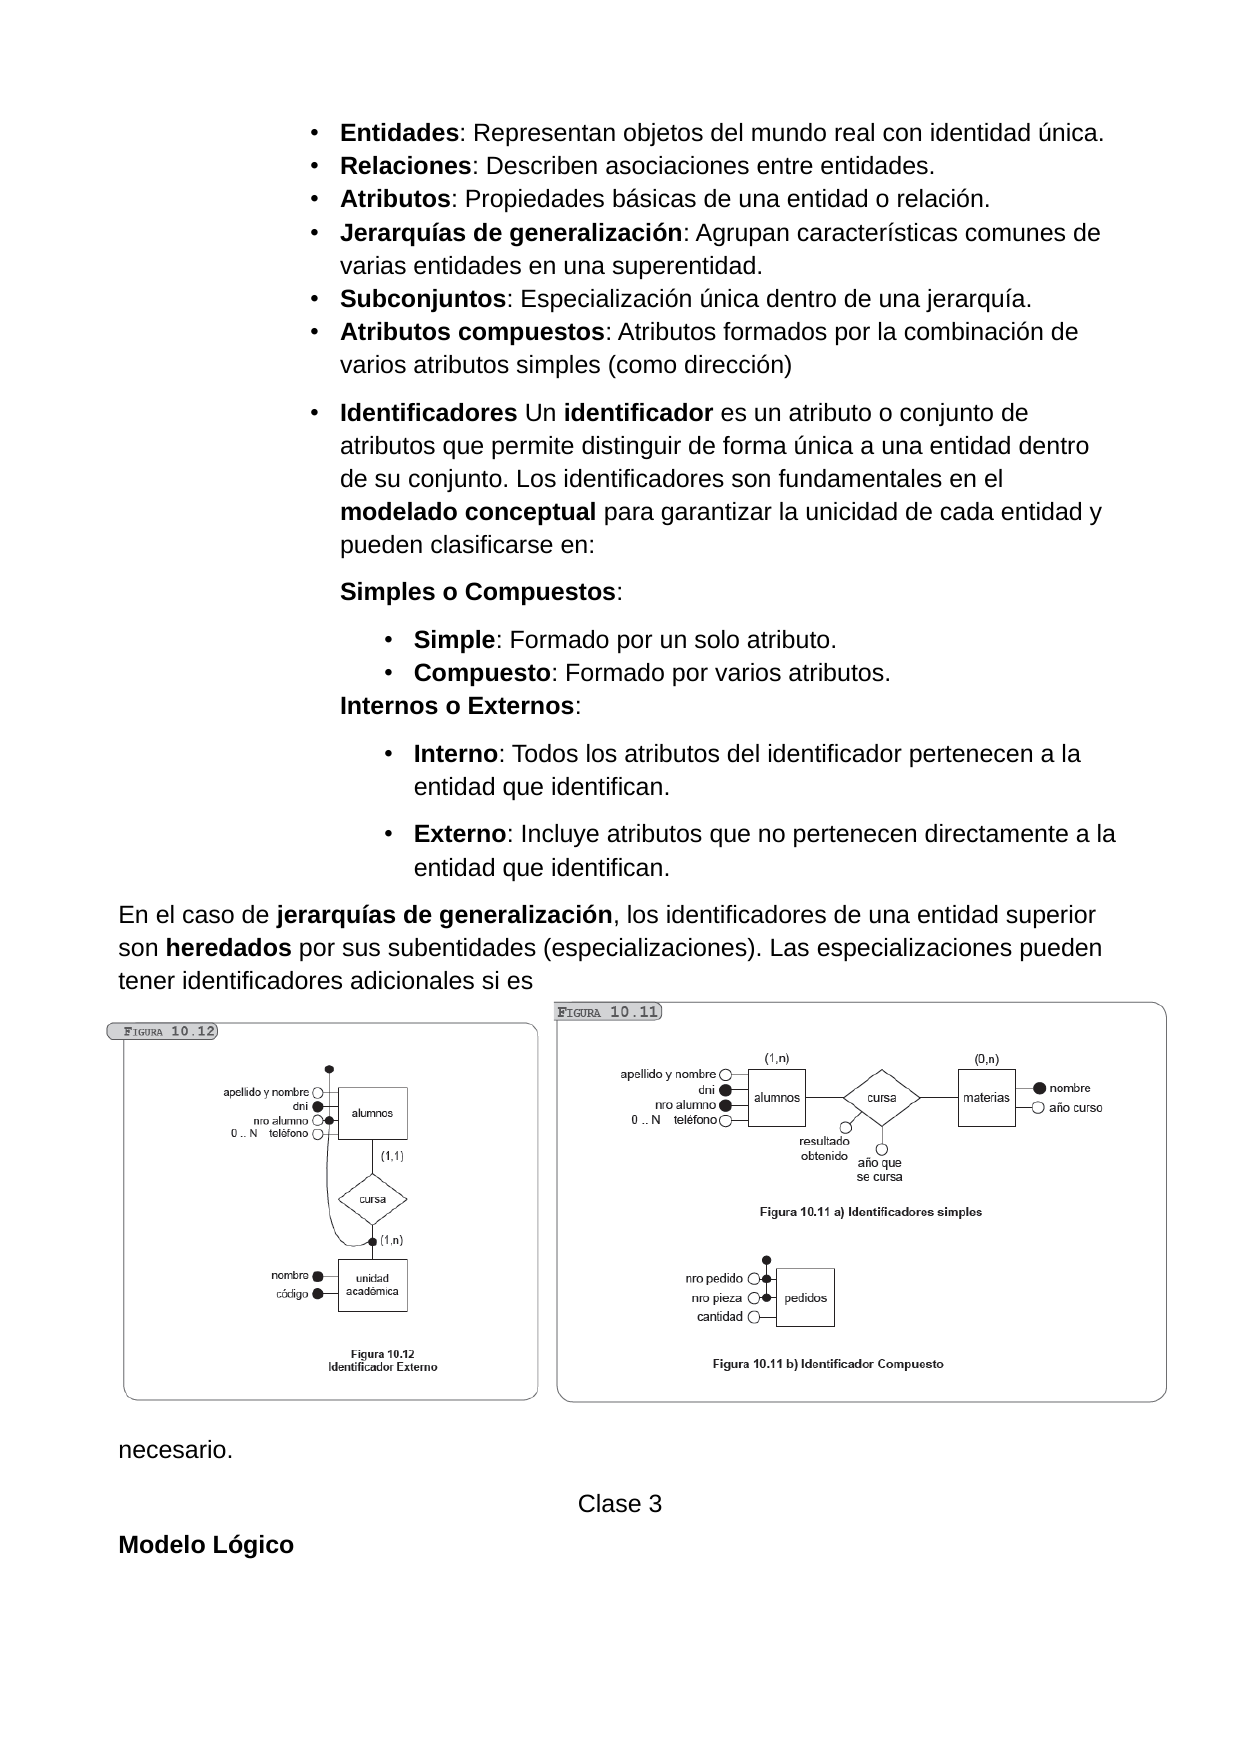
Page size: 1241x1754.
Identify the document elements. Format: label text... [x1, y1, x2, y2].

list Subconjuntos: Especialización única dentro de una jerarquía. [310, 284, 1122, 312]
list Relaciones: Describen asociaciones entre entidades. [310, 151, 1122, 180]
list Simple: Formado por un solo atributo. [384, 625, 1122, 654]
list Entidades: Representan objetos del mundo real con identidad única. [310, 118, 1122, 147]
list Jerarquías de generalización: Agrupan características comunes de varias entidades en una superentidad. [310, 217, 1122, 279]
list Externo: Incluye atributos que no pertenecen directamente a la entidad que identifican. [384, 819, 1122, 881]
text Modelo Lógico [118, 1530, 1122, 1559]
list Internos o Externos: [310, 691, 1122, 720]
list Identificadores Un identificador es un atributo o conjunto de atributos que permite distinguir de forma única a una entidad dentro de su conjunto. Los identificadores son fundamentales en el modelado conceptual para garantizar la unicidad de cada entidad y pueden clasificarse en: [310, 397, 1122, 558]
picture [553, 992, 1170, 1407]
list Simples o Compuestos: [310, 577, 1122, 606]
list Atributos compuestos: Atributos formados por la combinación de varios atributos simples (como dirección) [310, 317, 1122, 379]
text En el caso de jerarquías de generalización, los identificadores de una entidad superior son heredados por sus subentidades (especializaciones). Las especializaciones pueden tener identificadores adicionales si es necesario. [118, 900, 1122, 1463]
list Atributos: Propiedades básicas de una entidad o relación. [310, 184, 1122, 213]
list Interno: Todos los atributos del identificador pertenecen a la entidad que identifican. [384, 739, 1122, 801]
list Compuesto: Formado por varios atributos. [384, 658, 1122, 687]
subtitle Clase 3 [118, 1489, 1122, 1517]
picture [101, 1015, 548, 1408]
